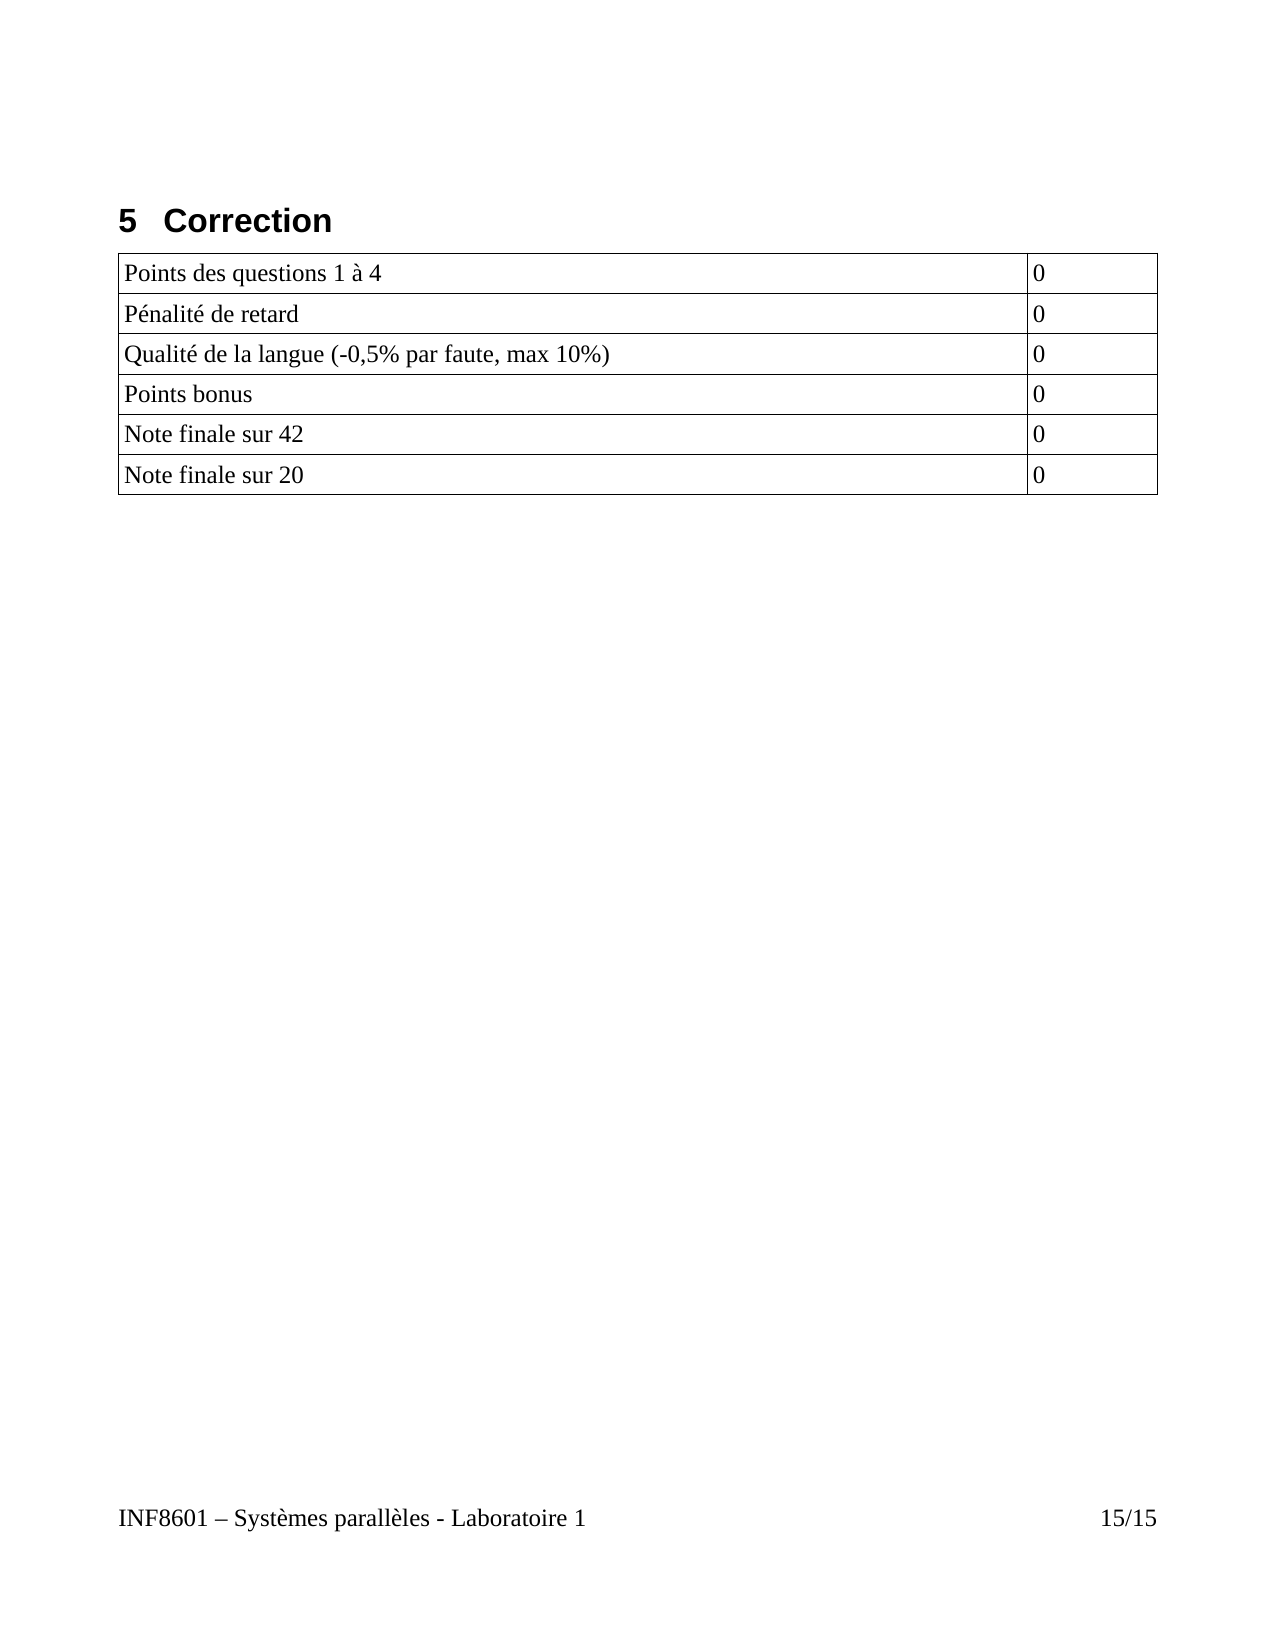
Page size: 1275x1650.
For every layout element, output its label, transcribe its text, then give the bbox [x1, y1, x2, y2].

subtitle Correction [118, 201, 1157, 240]
table_header Points des questions 1 à 4 [119, 254, 1027, 293]
table_cell 0 [1028, 294, 1157, 333]
table_cell 0 [1028, 455, 1157, 494]
table_cell Points bonus [119, 375, 1027, 414]
table_cell Note finale sur 42 [119, 415, 1027, 454]
table_header 0 [1028, 254, 1157, 293]
table_cell Pénalité de retard [119, 294, 1027, 333]
table_cell Note finale sur 20 [119, 455, 1027, 494]
table_cell 0 [1028, 375, 1157, 414]
table_cell Qualité de la langue (-0,5% par faute, max 10%) [119, 334, 1027, 373]
table_cell 0 [1028, 415, 1157, 454]
table_cell 0 [1028, 334, 1157, 373]
